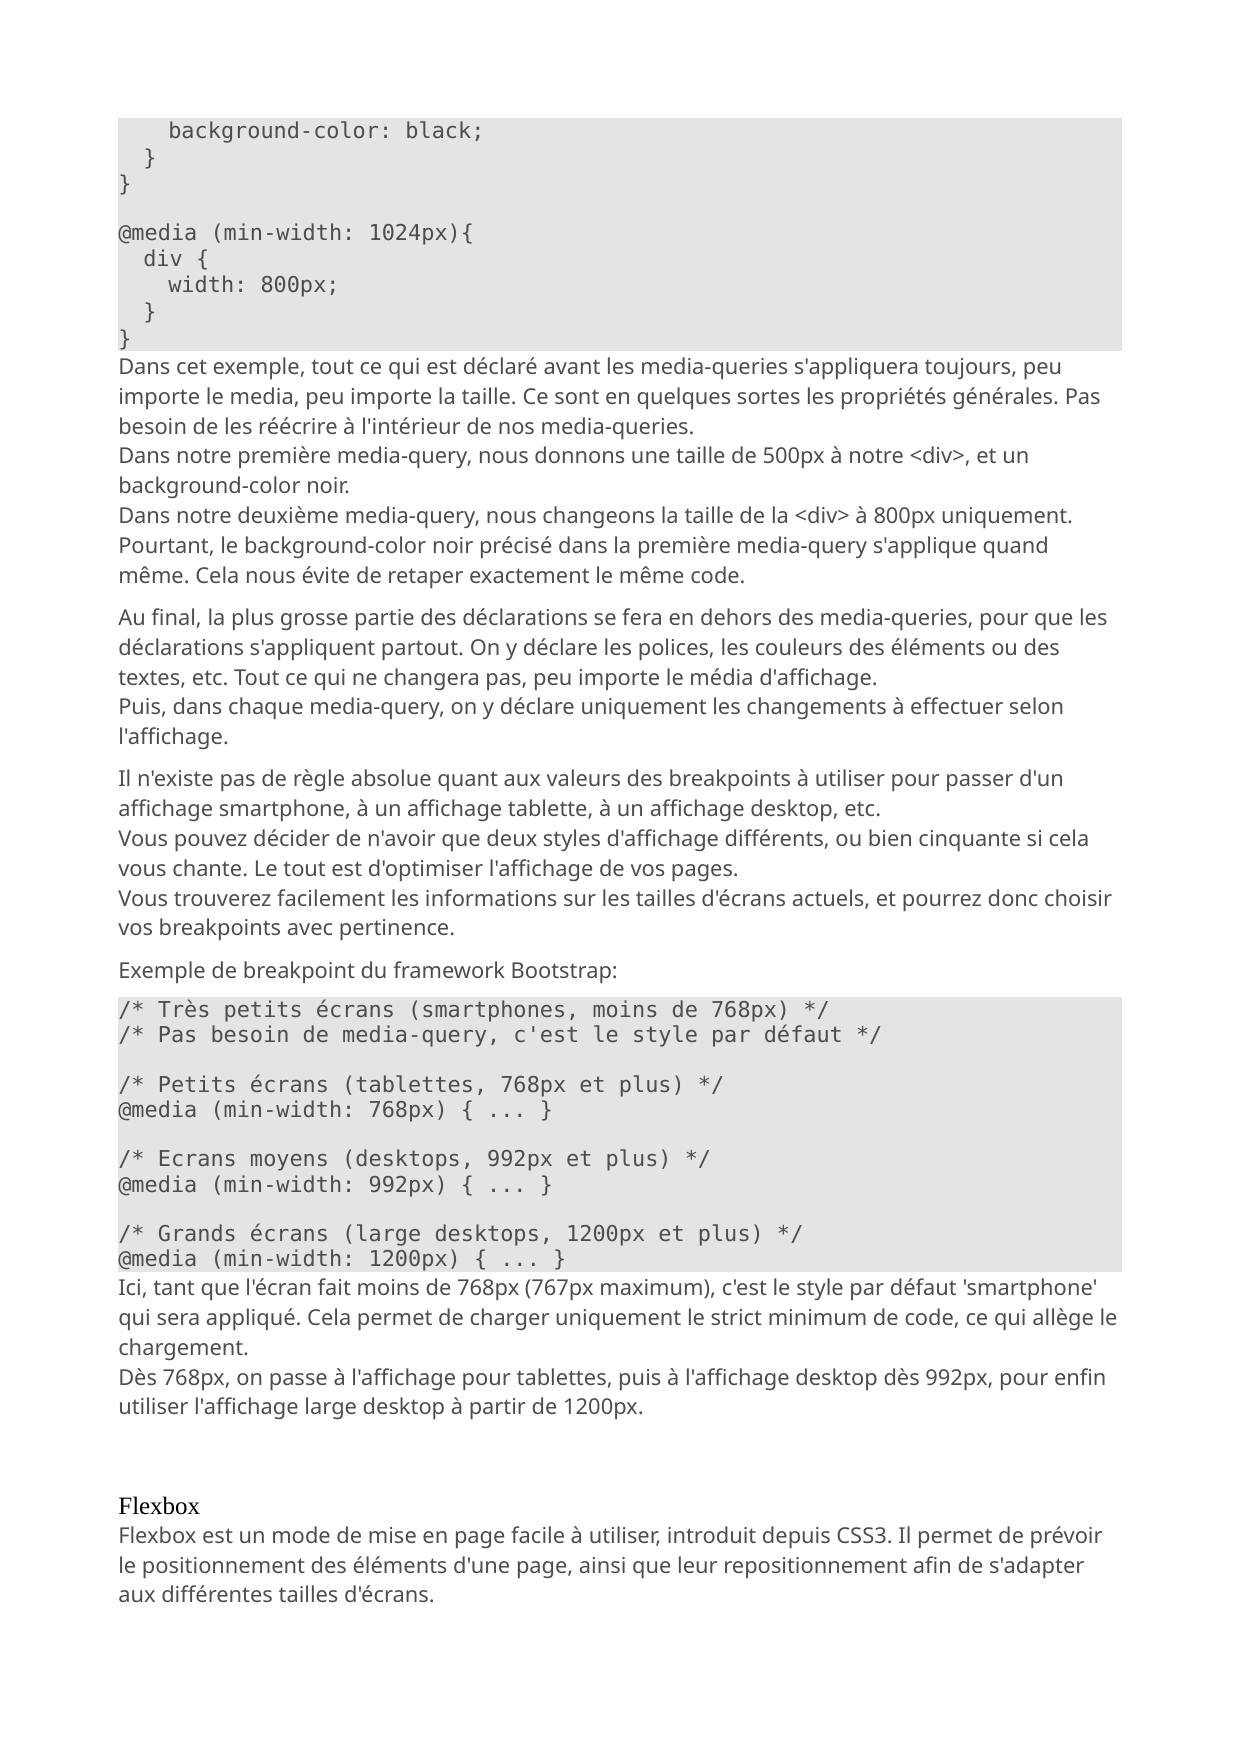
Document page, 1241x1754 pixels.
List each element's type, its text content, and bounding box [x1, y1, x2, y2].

text Exemple de breakpoint du framework Bootstrap: [118, 955, 1122, 984]
text } [118, 326, 1122, 351]
text Au final, la plus grosse partie des déclarations se fera en dehors des media-queries, pour que les déclarations s'appliquent partout. On y déclare les polices, les couleurs des éléments ou des textes, etc. Tout ce qui ne changera pas, peu importe le média d'affichage. Puis, dans chaque media-query, on y déclare uniquement les changements à effectuer selon l'affichage. [118, 602, 1122, 751]
text Flexbox [118, 1491, 1122, 1520]
text } [118, 299, 1122, 326]
text width: 800px; [118, 272, 1122, 299]
text Il n'existe pas de règle absolue quant aux valeurs des breakpoints à utiliser pour passer d'un affichage smartphone, à un affichage tablette, à un affichage desktop, etc. Vous pouvez décider de n'avoir que deux styles d'affichage différents, ou bien cinquante si cela vous chante. Le tout est d'optimiser l'affichage de vos pages. Vous trouverez facilement les informations sur les tailles d'écrans actuels, et pourrez donc choisir vos breakpoints avec pertinence. [118, 763, 1122, 942]
text @media (min-width: 1200px) { ... } [118, 1247, 1122, 1272]
text /* Très petits écrans (smartphones, moins de 768px) */ [118, 997, 1122, 1022]
text Flexbox est un mode de mise en page facile à utiliser, introduit depuis CSS3. Il permet de prévoir le positionnement des éléments d'une page, ainsi que leur repositionnement afin de s'adapter aux différentes tailles d'écrans. [118, 1520, 1122, 1609]
text @media (min-width: 992px) { ... } [118, 1172, 1122, 1197]
text div { [118, 246, 1122, 272]
text @media (min-width: 1024px){ [118, 220, 1122, 246]
text /* Petits écrans (tablettes, 768px et plus) */ [118, 1072, 1122, 1097]
text } [118, 145, 1122, 171]
text /* Ecrans moyens (desktops, 992px et plus) */ [118, 1146, 1122, 1172]
text Dans cet exemple, tout ce qui est déclaré avant les media-queries s'appliquera toujours, peu importe le media, peu importe la taille. Ce sont en quelques sortes les propriétés générales. Pas besoin de les réécrire à l'intérieur de nos media-queries. Dans notre première media-query, nous donnons une taille de 500px à notre <div>, et un background-color noir. Dans notre deuxième media-query, nous changeons la taille de la <div> à 800px uniquement. Pourtant, le background-color noir précisé dans la première media-query s'applique quand même. Cela nous évite de retaper exactement le même code. [118, 351, 1122, 589]
text background-color: black; [118, 118, 1122, 145]
text } [118, 171, 1122, 197]
text @media (min-width: 768px) { ... } [118, 1097, 1122, 1123]
text /* Pas besoin de media-query, c'est le style par défaut */ [118, 1022, 1122, 1048]
text Ici, tant que l'écran fait moins de 768px (767px maximum), c'est le style par défaut 'smartphone' qui sera appliqué. Cela permet de charger uniquement le strict minimum de code, ce qui allège le chargement. Dès 768px, on passe à l'affichage pour tablettes, puis à l'affichage desktop dès 992px, pour enfin utiliser l'affichage large desktop à partir de 1200px. [118, 1272, 1122, 1421]
text /* Grands écrans (large desktops, 1200px et plus) */ [118, 1221, 1122, 1247]
